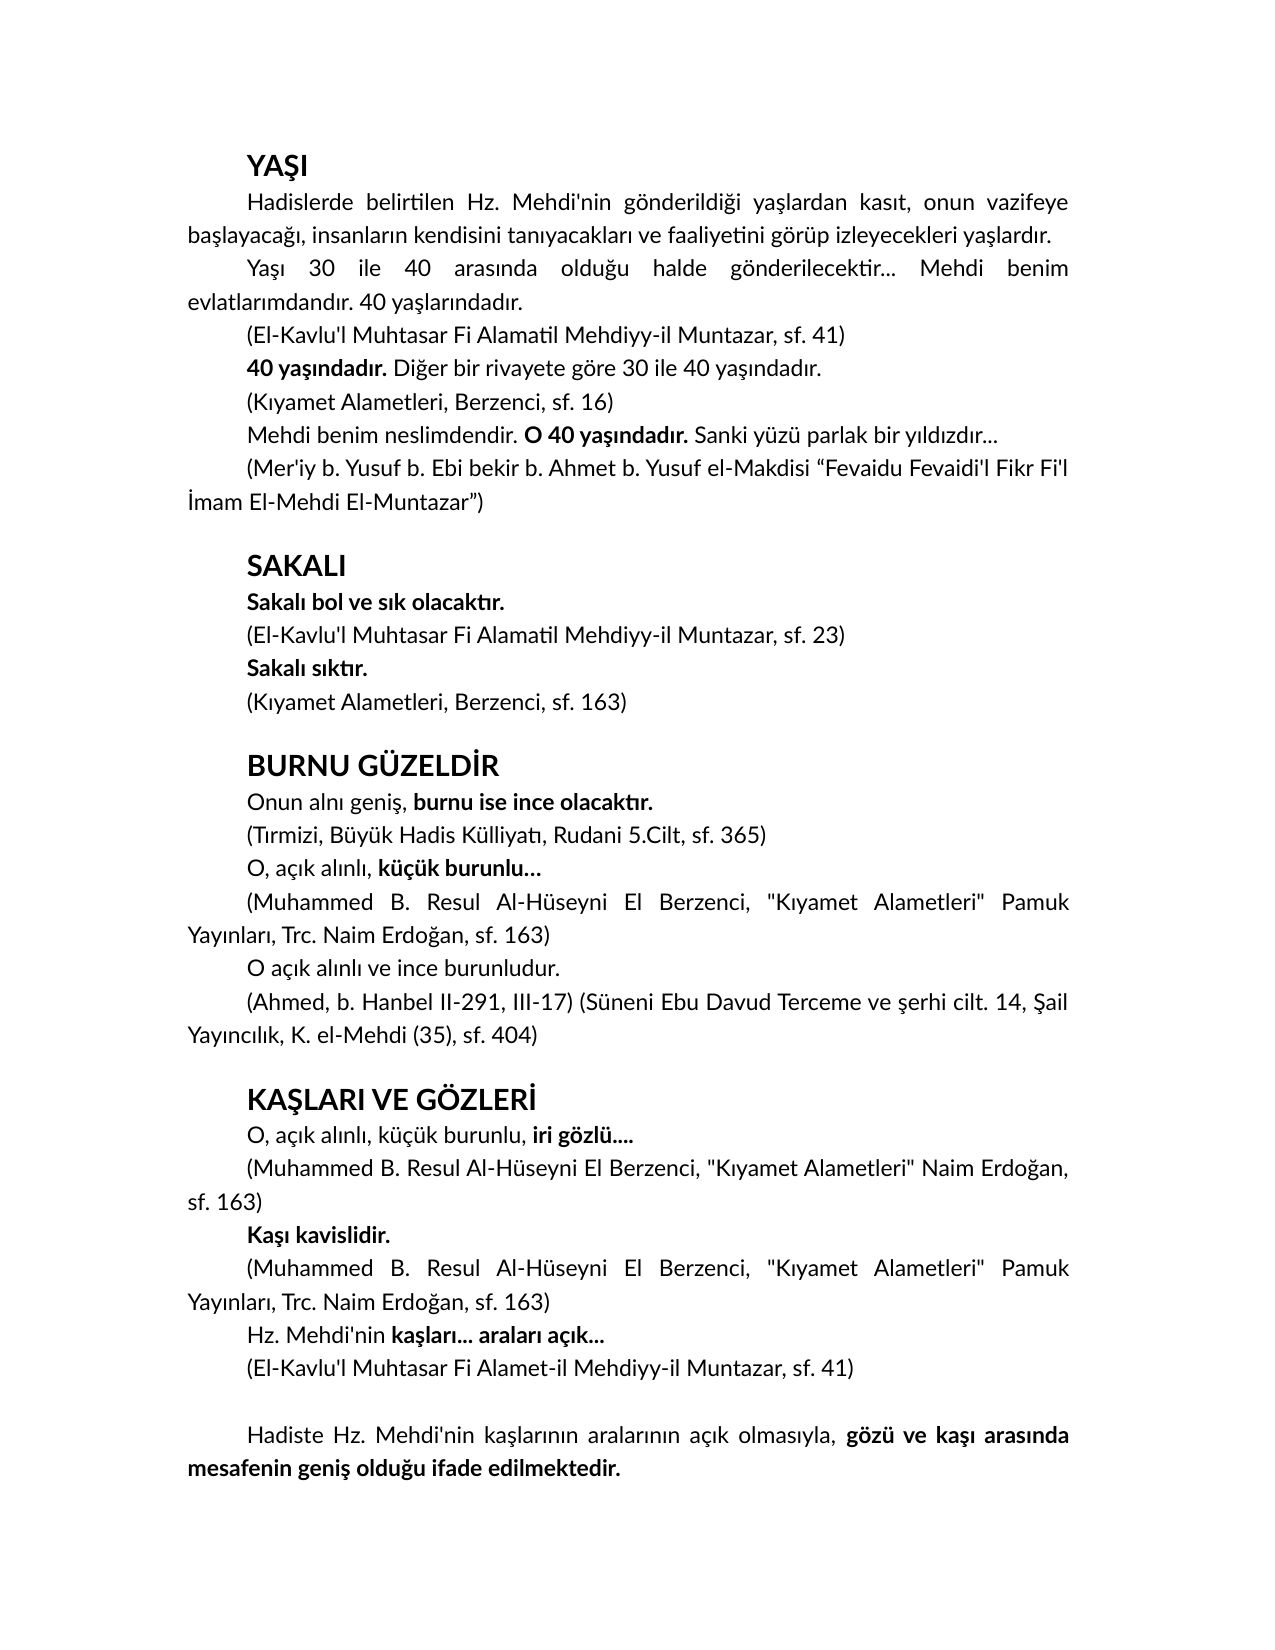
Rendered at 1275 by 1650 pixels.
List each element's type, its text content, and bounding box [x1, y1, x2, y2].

text BURNU GÜZELDİR [187, 750, 1070, 783]
text Onun alnı geniş, burnu ise ince olacaktır. [187, 783, 1070, 817]
text Kaşı kavislidir. [187, 1217, 1070, 1250]
text O açık alınlı ve ince burunludur. [187, 950, 1070, 983]
text Hadiste Hz. Mehdi'nin kaşlarının aralarının açık olmasıyla, gözü ve kaşı arasında mesafenin geniş olduğu ifade edilmektedir. [187, 1417, 1070, 1483]
text SAKALI [187, 550, 1070, 583]
text (Tırmizi, Büyük Hadis Külliyatı, Rudani 5.Cilt, sf. 365) [187, 817, 1070, 850]
text Sakalı sıktır. [187, 650, 1070, 683]
text Mehdi benim neslimdendir. O 40 yaşındadır. Sanki yüzü parlak bir yıldızdır... [187, 417, 1070, 450]
text (Muhammed B. Resul Al-Hüseyni El Berzenci, "Kıyamet Alametleri" Pamuk Yayınları, Trc. Naim Erdoğan, sf. 163) [187, 883, 1070, 950]
text (Kıyamet Alametleri, Berzenci, sf. 163) [187, 683, 1070, 717]
text O, açık alınlı, küçük burunlu… [187, 850, 1070, 883]
text (El-Kavlu'l Muhtasar Fi Alamatil Mehdiyy-il Muntazar, sf. 23) [187, 617, 1070, 650]
text O, açık alınlı, küçük burunlu, iri gözlü.... [187, 1117, 1070, 1150]
text (Muhammed B. Resul Al-Hüseyni El Berzenci, "Kıyamet Alametleri" Pamuk Yayınları, Trc. Naim Erdoğan, sf. 163) [187, 1250, 1070, 1317]
text Hz. Mehdi'nin kaşları... araları açık... [187, 1317, 1070, 1350]
text YAŞI [187, 150, 1070, 183]
text 40 yaşındadır. Diğer bir rivayete göre 30 ile 40 yaşındadır. [187, 350, 1070, 383]
text (Muhammed B. Resul Al-Hüseyni El Berzenci, "Kıyamet Alametleri" Naim Erdoğan, sf. 163) [187, 1150, 1070, 1217]
text (Mer'iy b. Yusuf b. Ebi bekir b. Ahmet b. Yusuf el-Makdisi “Fevaidu Fevaidi'l Fikr Fi'l İmam El-Mehdi El-Muntazar”) [187, 450, 1070, 517]
text (El-Kavlu'l Muhtasar Fi Alamatil Mehdiyy-il Muntazar, sf. 41) [187, 317, 1070, 350]
text (Ahmed, b. Hanbel II-291, III-17) (Süneni Ebu Davud Terceme ve şerhi cilt. 14, Şail Yayıncılık, K. el-Mehdi (35), sf. 404) [187, 983, 1070, 1050]
text KAŞLARI VE GÖZLERİ [187, 1083, 1070, 1117]
text (El-Kavlu'l Muhtasar Fi Alamet-il Mehdiyy-il Muntazar, sf. 41) [187, 1350, 1070, 1383]
text Hadislerde belirtilen Hz. Mehdi'nin gönderildiği yaşlardan kasıt, onun vazifeye başlayacağı, insanların kendisini tanıyacakları ve faaliyetini görüp izleyecekleri yaşlardır. [187, 183, 1070, 250]
text Yaşı 30 ile 40 arasında olduğu halde gönderilecektir... Mehdi benim evlatlarımdandır. 40 yaşlarındadır. [187, 250, 1070, 317]
text Sakalı bol ve sık olacaktır. [187, 583, 1070, 617]
text (Kıyamet Alametleri, Berzenci, sf. 16) [187, 383, 1070, 417]
